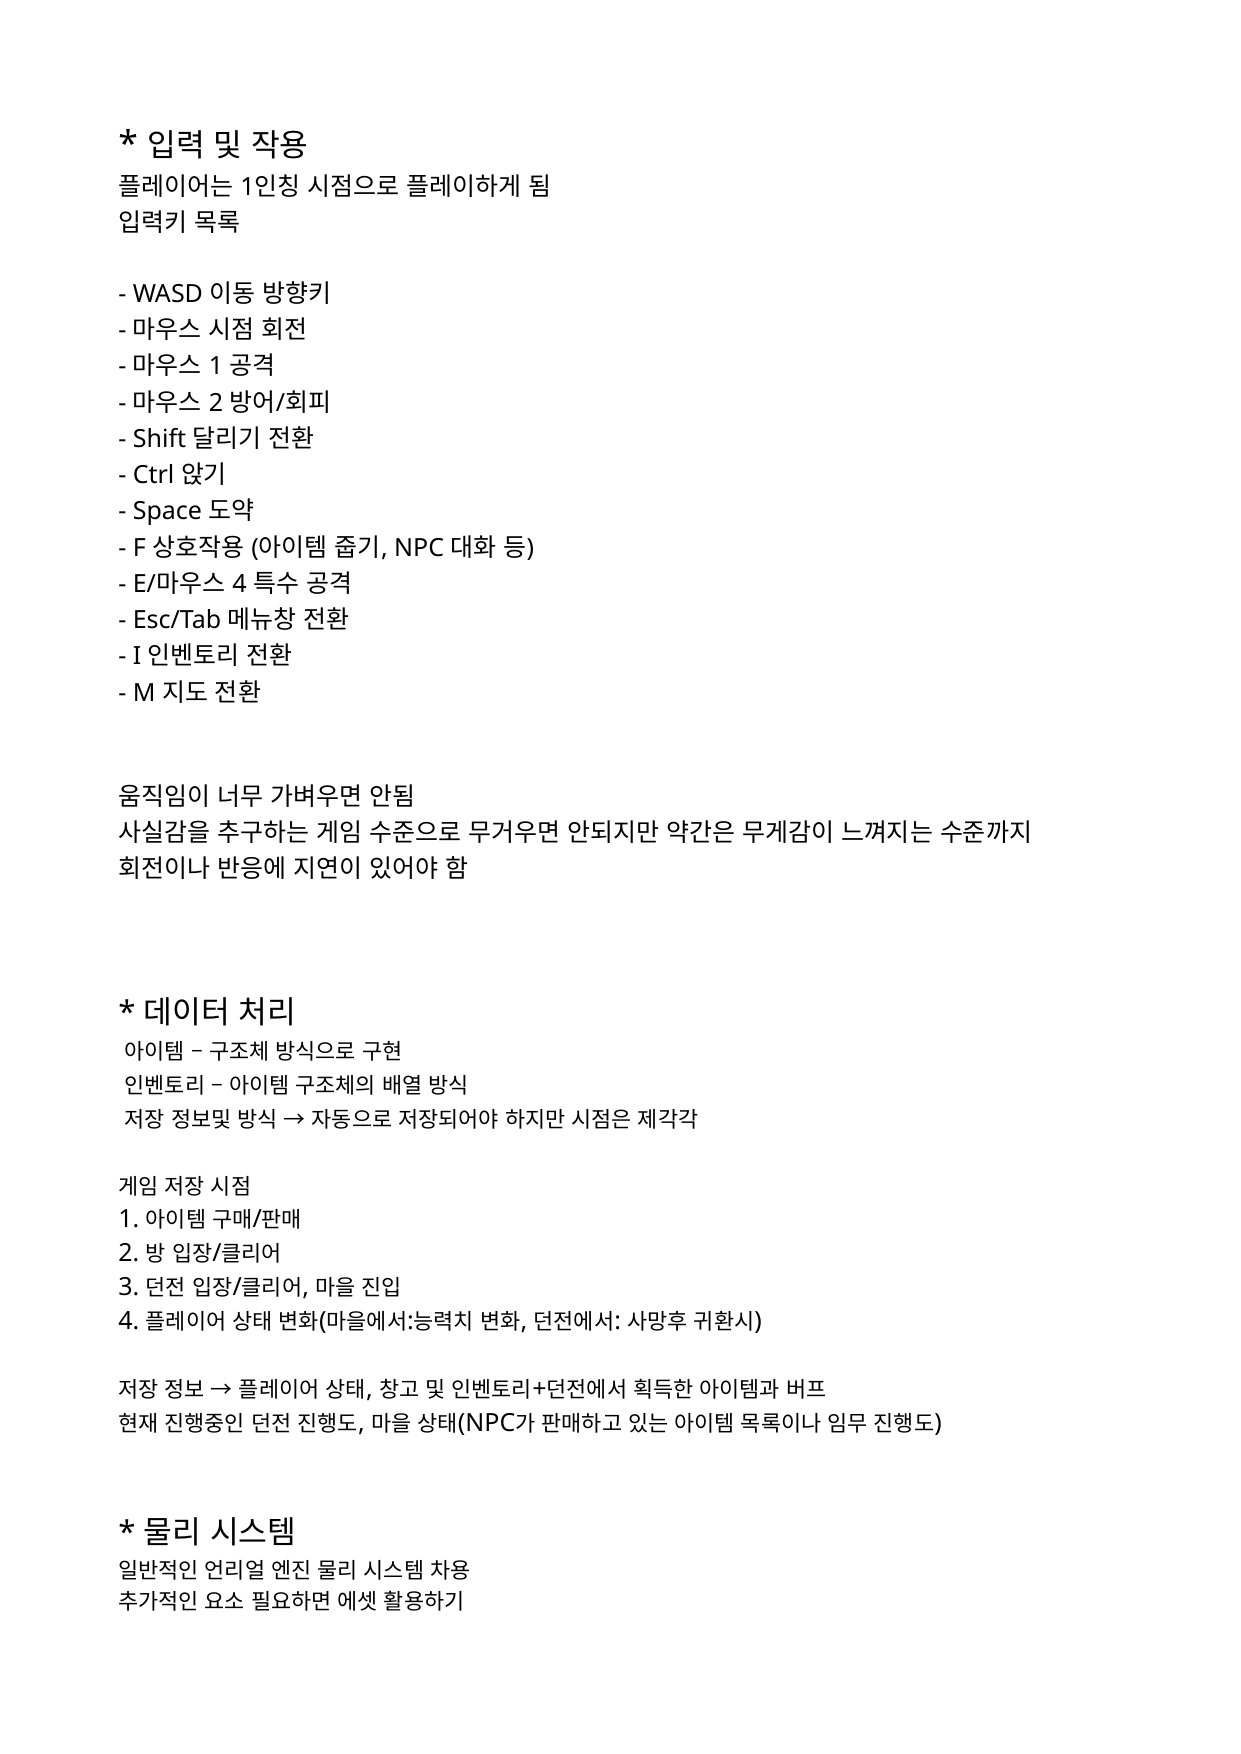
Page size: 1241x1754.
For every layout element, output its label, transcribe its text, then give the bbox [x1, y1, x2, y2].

text - WASD 이동 방향키 [118, 273, 1122, 309]
text - Space 도약 [118, 491, 1122, 527]
text 사실감을 추구하는 게임 수준으로 무거우면 안되지만 약간은 무게감이 느껴지는 수준까지 회전이나 반응에 지연이 있어야 함 [118, 813, 1122, 885]
text - M 지도 전환 [118, 672, 1122, 708]
text - Shift 달리기 전환 [118, 418, 1122, 454]
text 4. 플레이어 상태 변화(마을에서:능력치 변화, 던전에서: 사망후 귀환시) [118, 1303, 1122, 1337]
text - 마우스 시점 회전 [118, 309, 1122, 346]
text - F 상호작용 (아이템 줍기, NPC 대화 등) [118, 527, 1122, 563]
text 현재 진행중인 던전 진행도, 마을 상태(NPC가 판매하고 있는 아이템 목록이나 임무 진행도) [118, 1405, 1122, 1439]
text * 물리 시스템 [118, 1507, 1122, 1553]
text 일반적인 언리얼 엔진 물리 시스템 차용 [118, 1553, 1122, 1584]
text * 데이터 처리 [118, 987, 1122, 1033]
text 아이템 – 구조체 방식으로 구현 [118, 1033, 1122, 1067]
text * 입력 및 작용 [118, 118, 1122, 167]
text 움직임이 너무 가벼우면 안됨 [118, 776, 1122, 813]
text - 마우스 2 방어/회피 [118, 382, 1122, 418]
text - E/마우스 4 특수 공격 [118, 563, 1122, 599]
text 2. 방 입장/클리어 [118, 1235, 1122, 1269]
text - Ctrl 앉기 [118, 454, 1122, 491]
text 인벤토리 – 아이템 구조체의 배열 방식 [118, 1067, 1122, 1101]
text - Esc/Tab 메뉴창 전환 [118, 599, 1122, 636]
text 저장 정보및 방식 → 자동으로 저장되어야 하지만 시점은 제각각 [118, 1101, 1122, 1135]
text 게임 저장 시점 [118, 1169, 1122, 1201]
text - I 인벤토리 전환 [118, 636, 1122, 672]
text 입력키 목록 [118, 203, 1122, 239]
text 저장 정보 → 플레이어 상태, 창고 및 인벤토리+던전에서 획득한 아이템과 버프 [118, 1371, 1122, 1405]
text - 마우스 1 공격 [118, 346, 1122, 382]
text 1. 아이템 구매/판매 [118, 1201, 1122, 1235]
text 추가적인 요소 필요하면 에셋 활용하기 [118, 1584, 1122, 1616]
text 플레이어는 1인칭 시점으로 플레이하게 됨 [118, 167, 1122, 203]
text 3. 던전 입장/클리어, 마을 진입 [118, 1269, 1122, 1303]
